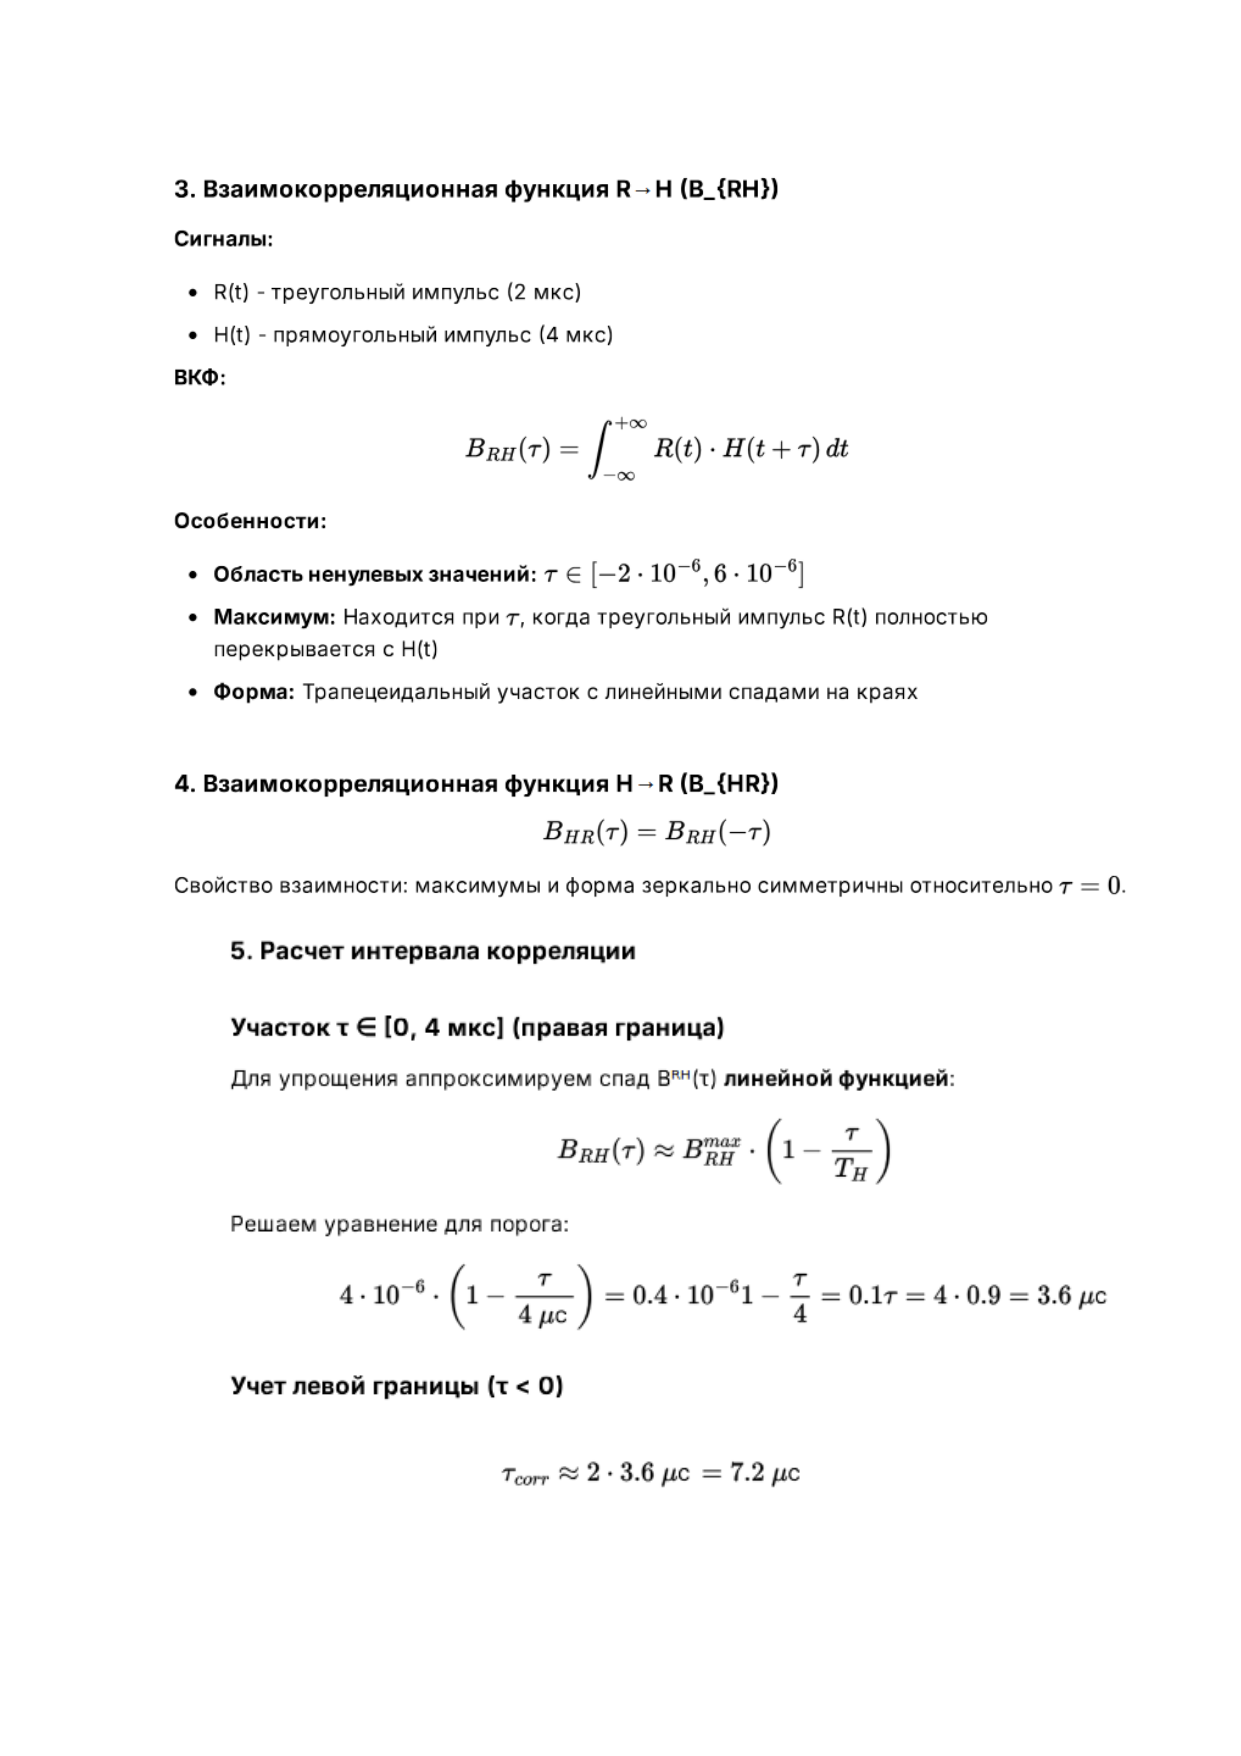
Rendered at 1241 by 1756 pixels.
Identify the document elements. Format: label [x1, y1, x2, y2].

picture [162, 166, 1137, 1418]
picture [491, 1438, 828, 1508]
